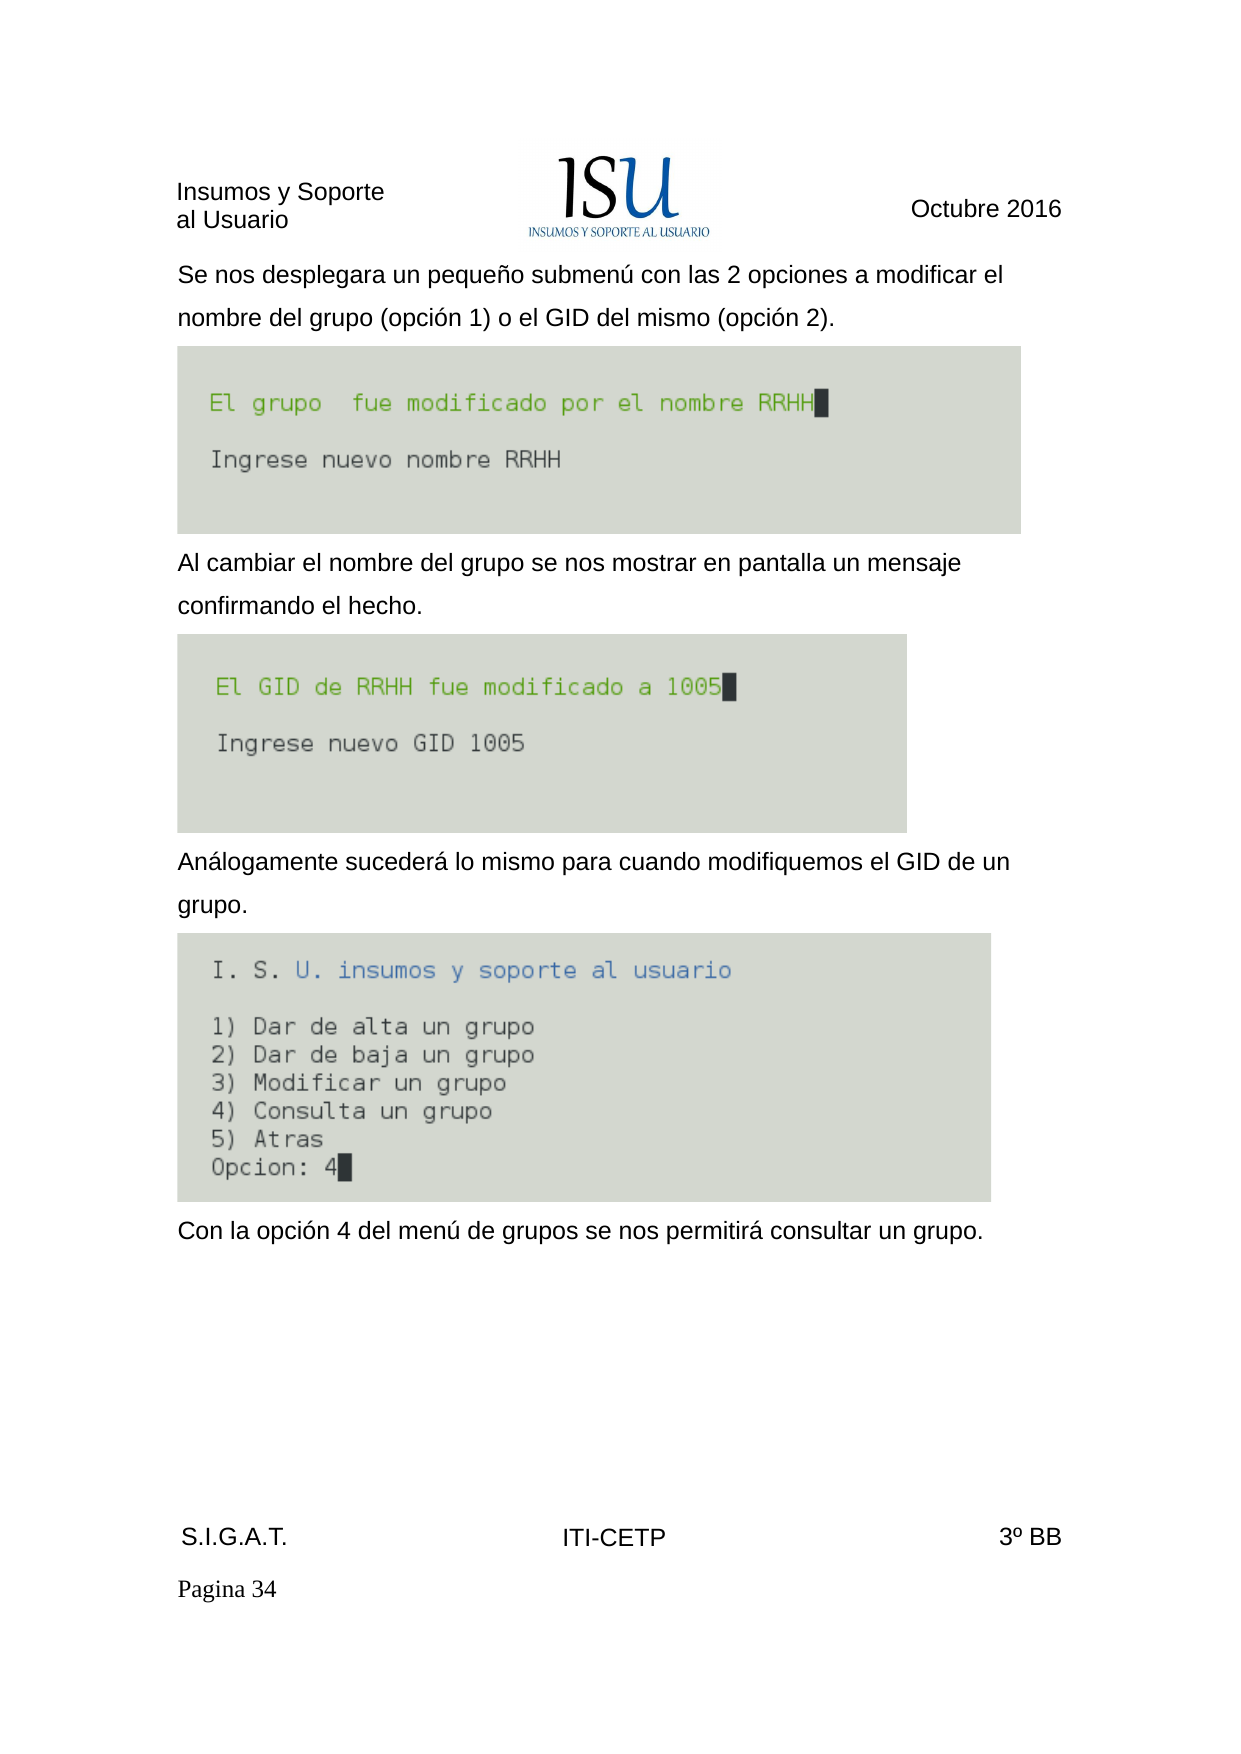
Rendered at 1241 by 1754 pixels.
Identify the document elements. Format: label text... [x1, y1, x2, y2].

picture [517, 138, 723, 252]
text Se nos desplegara un pequeño submenú con las 2 opciones a modificar el nombre del grupo (opción 1) o el GID del mismo (opción 2). [177, 260, 1063, 332]
text Al cambiar el nombre del grupo se nos mostrar en pantalla un mensaje confirmando el hecho. [177, 548, 1063, 620]
text Con la opción 4 del menú de grupos se nos permitirá consultar un grupo. [177, 1216, 1063, 1245]
picture [177, 933, 992, 1202]
picture [177, 634, 907, 833]
text Análogamente sucederá lo mismo para cuando modifiquemos el GID de un grupo. [177, 847, 1063, 919]
picture [177, 346, 1021, 534]
